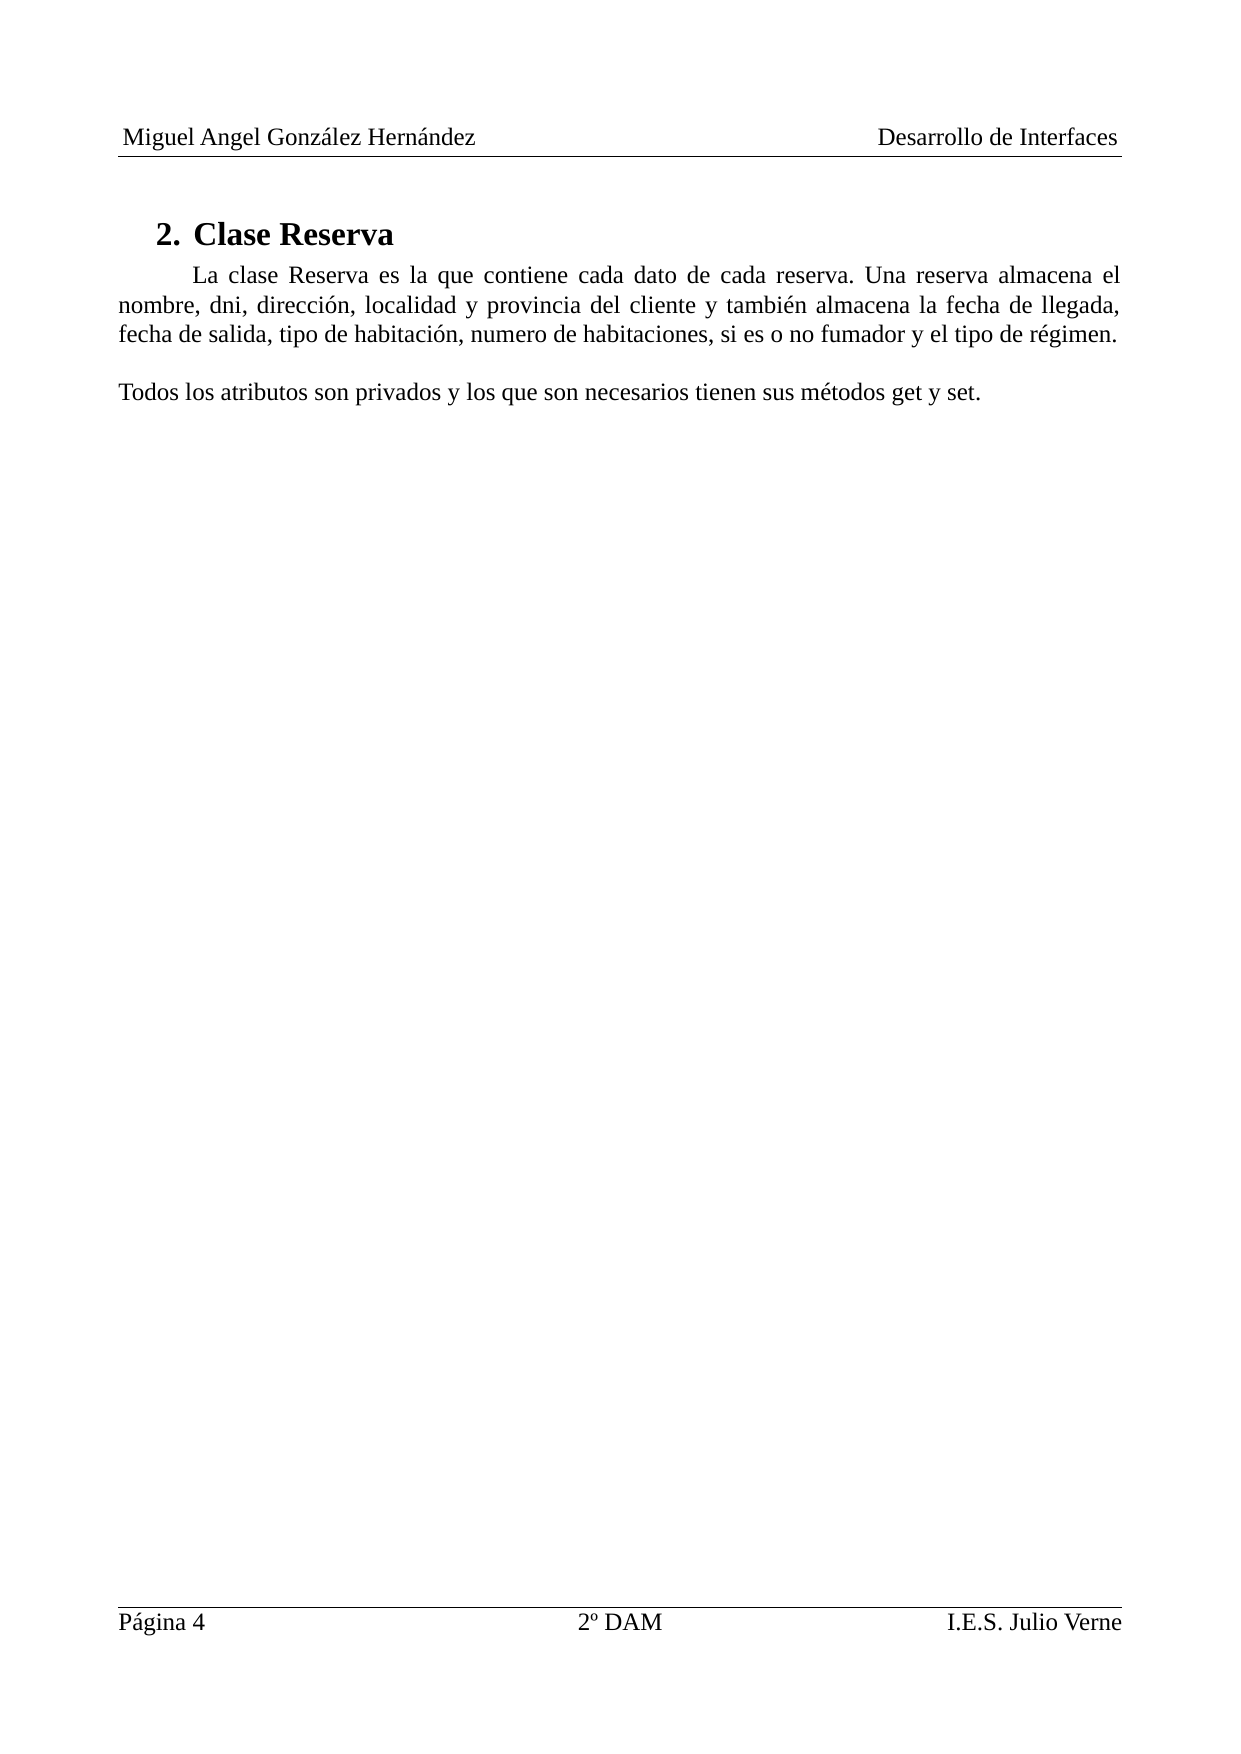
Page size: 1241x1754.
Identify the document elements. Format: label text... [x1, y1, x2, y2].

text La clase Reserva es la que contiene cada dato de cada reserva. Una reserva almacena el nombre, dni, dirección, localidad y provincia del cliente y también almacena la fecha de llegada, fecha de salida, tipo de habitación, numero de habitaciones, si es o no fumador y el tipo de régimen. [118, 252, 1122, 348]
text Todos los atributos son privados y los que son necesarios tienen sus métodos get y set. [118, 377, 1122, 406]
list Clase Reserva [156, 214, 1122, 252]
